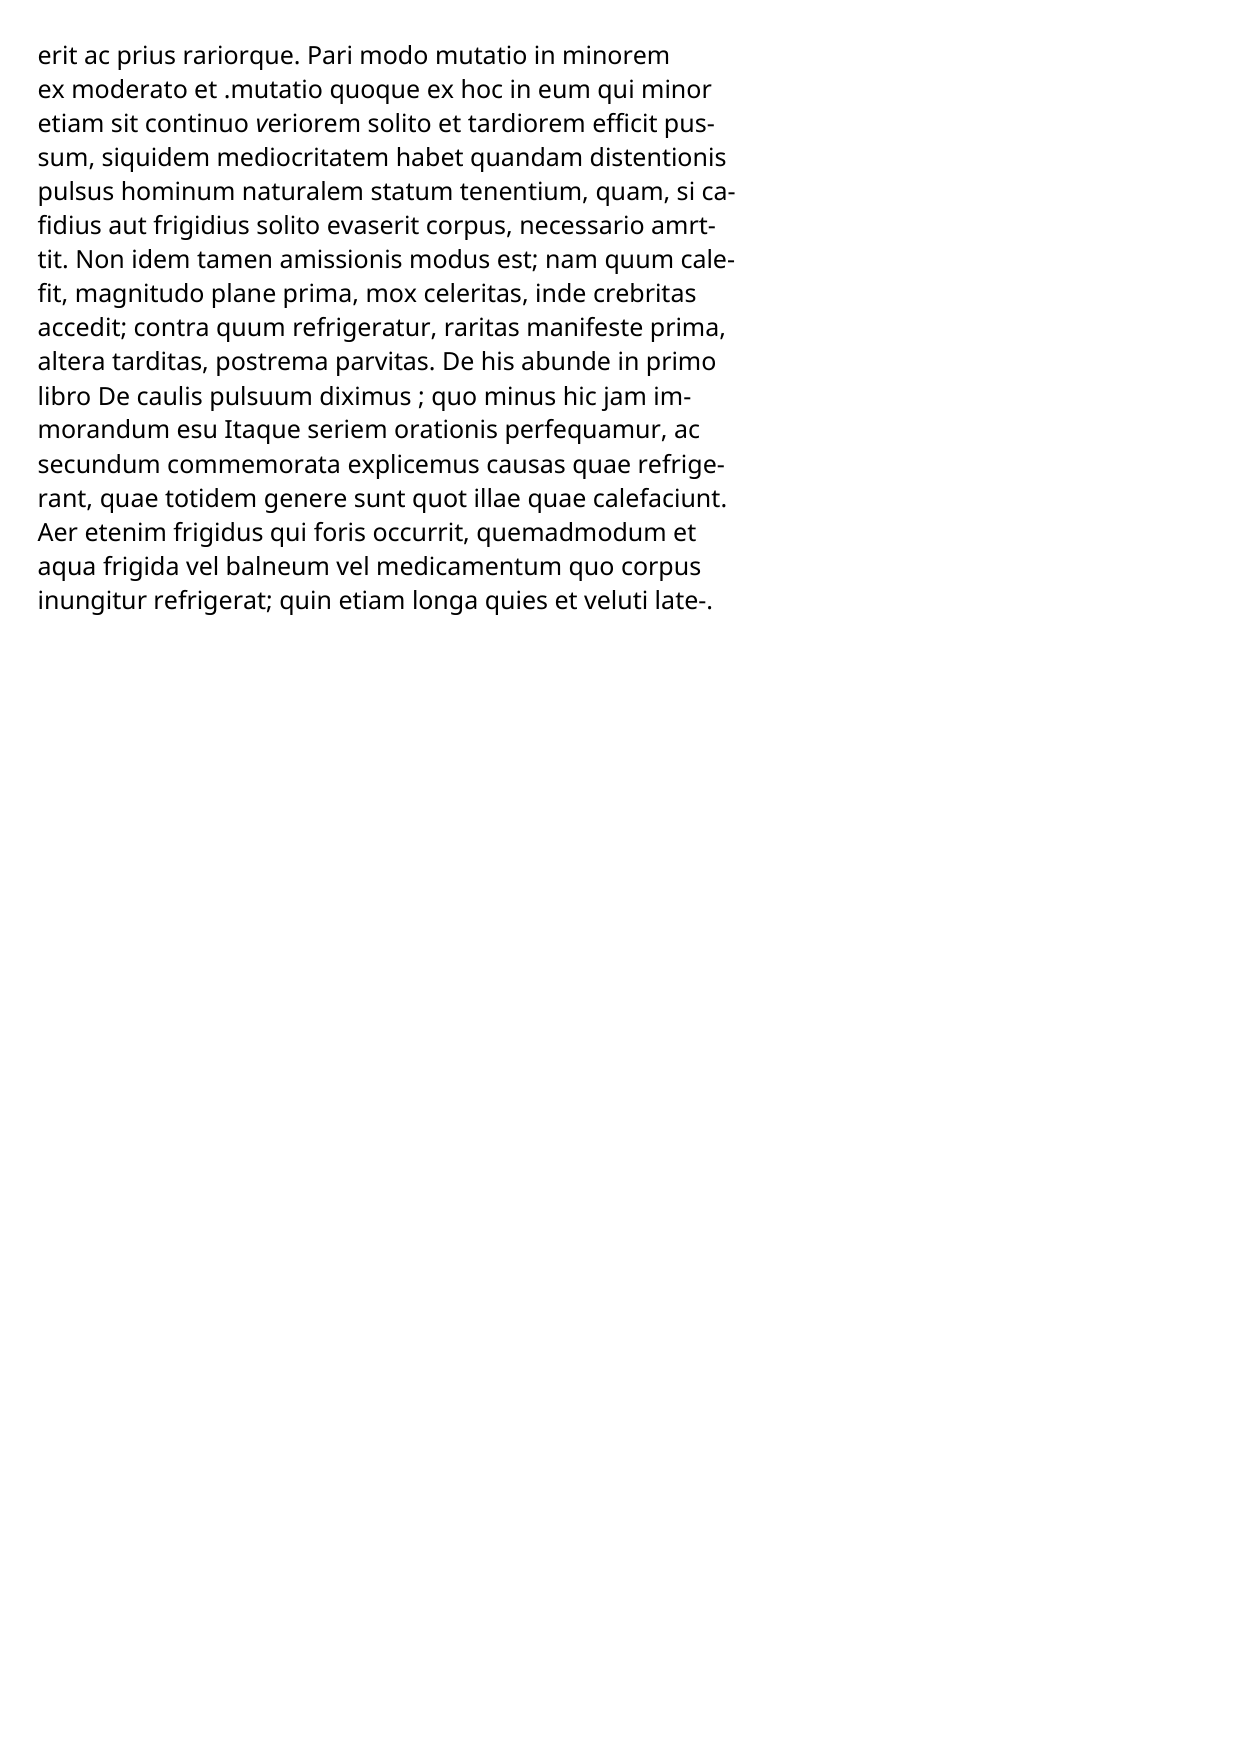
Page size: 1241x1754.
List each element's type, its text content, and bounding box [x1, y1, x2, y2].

text erit ac prius rariorque. Pari modo mutatio in minorem ex moderato et .mutatio quoque ex hoc in eum qui minor etiam sit continuo veriorem solito et tardiorem efficit pus- sum, siquidem mediocritatem habet quandam distentionis pulsus hominum naturalem statum tenentium, quam, si ca- fidius aut frigidius solito evaserit corpus, necessario amrt- tit. Non idem tamen amissionis modus est; nam quum cale- fit, magnitudo plane prima, mox celeritas, inde crebritas accedit; contra quum refrigeratur, raritas manifeste prima, altera tarditas, postrema parvitas. De his abunde in primo libro De caulis pulsuum diximus ; quo minus hic jam im- morandum esu Itaque seriem orationis perfequamur, ac secundum commemorata explicemus causas quae refrige- rant, quae totidem genere sunt quot illae quae calefaciunt. Aer etenim frigidus qui foris occurrit, quemadmodum et aqua frigida vel balneum vel medicamentum quo corpus inungitur refrigerat; quin etiam longa quies et veluti late-. [37, 37, 1203, 617]
